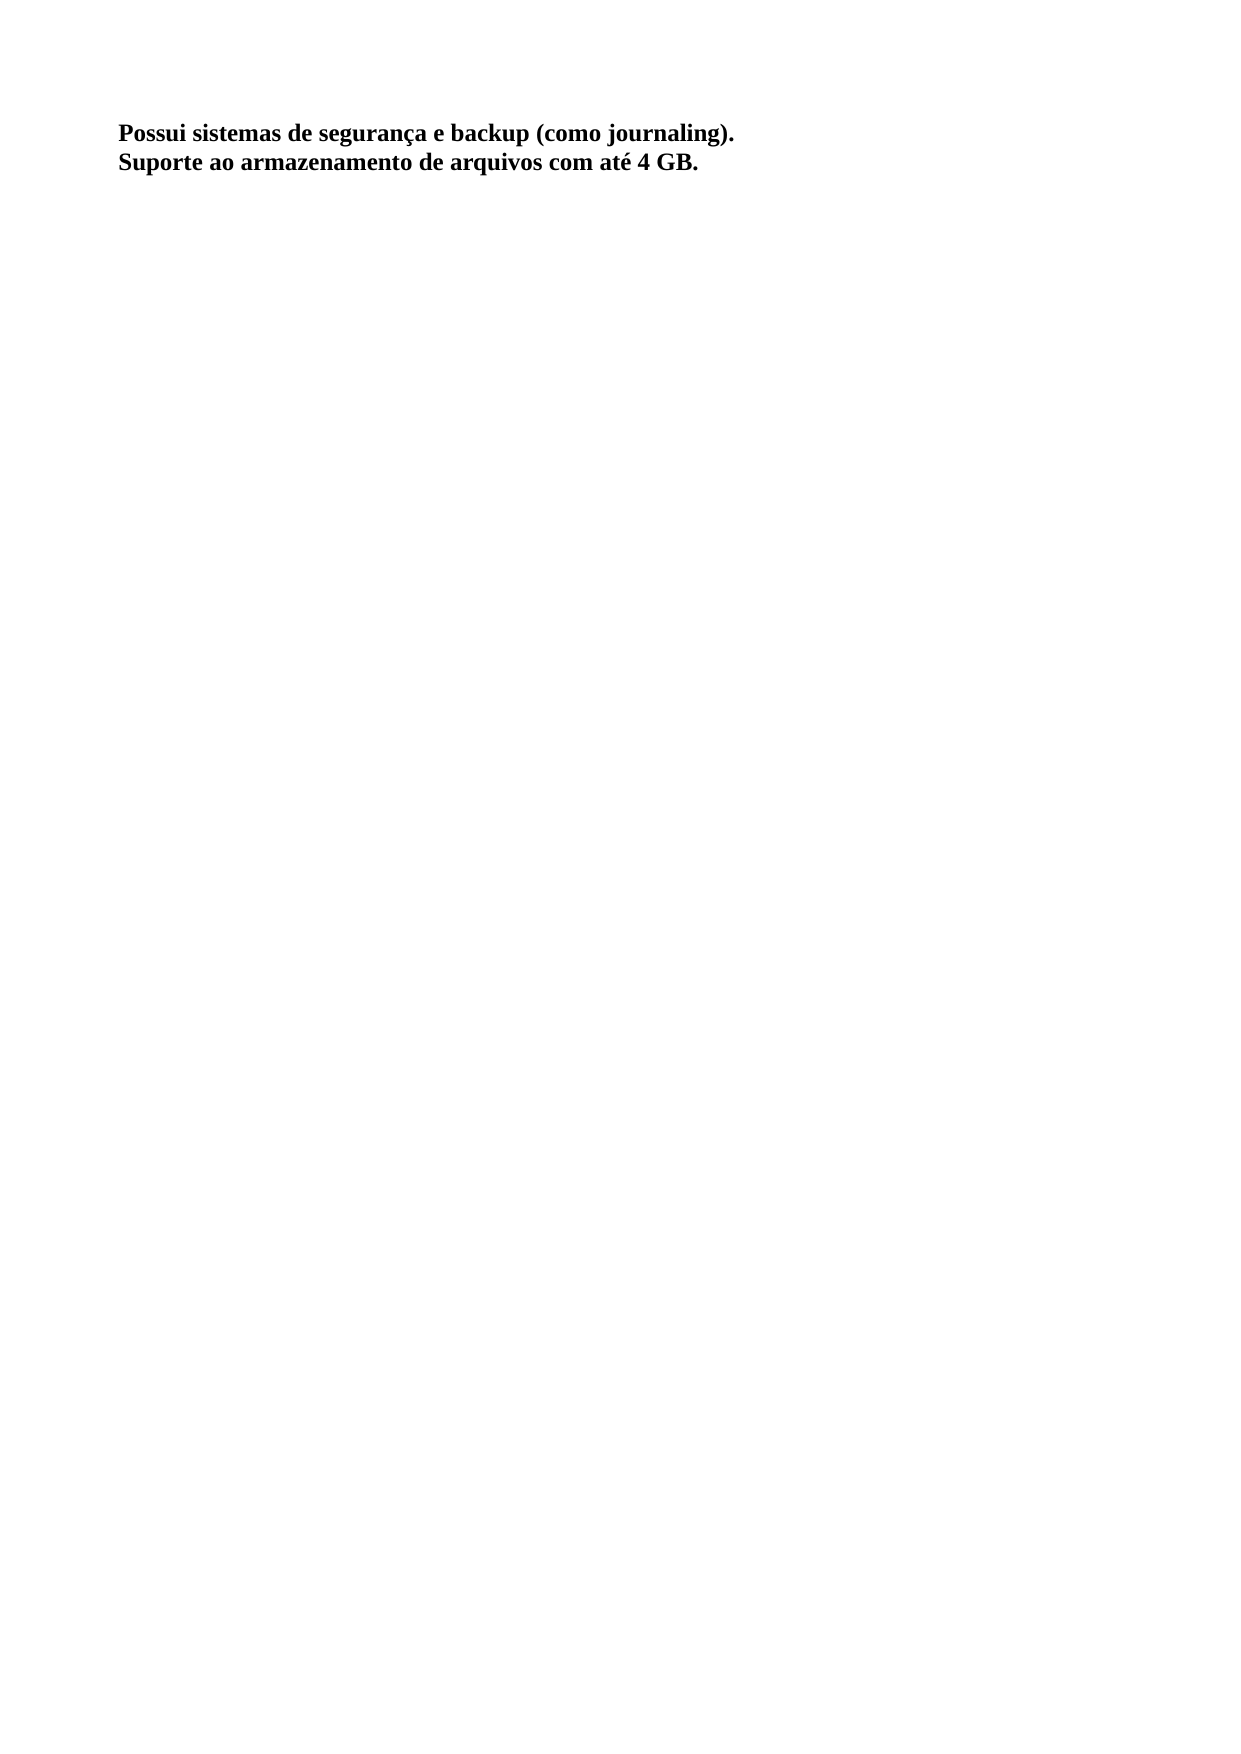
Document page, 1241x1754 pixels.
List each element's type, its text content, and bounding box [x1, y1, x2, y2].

text Suporte ao armazenamento de arquivos com até 4 GB. [118, 147, 1122, 176]
text Possui sistemas de segurança e backup (como journaling). [118, 118, 1122, 147]
